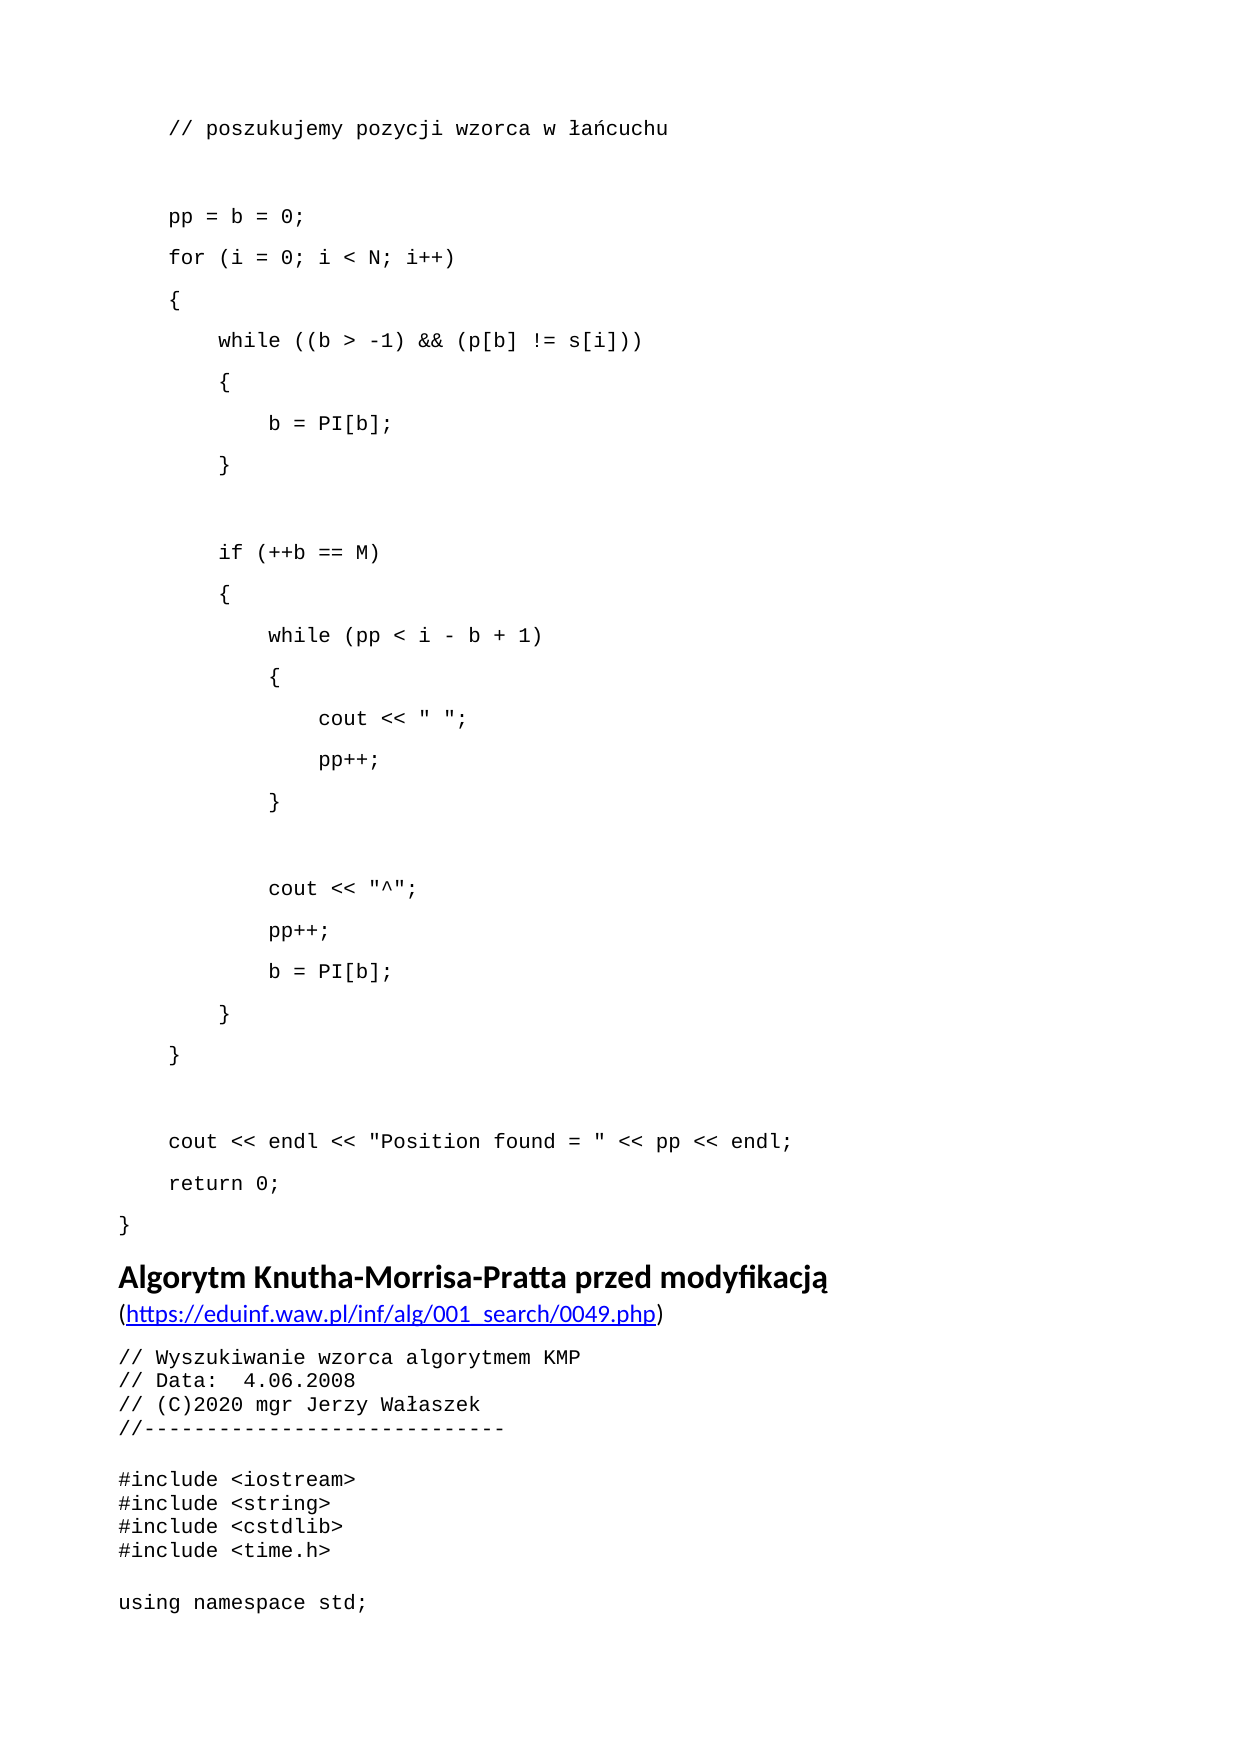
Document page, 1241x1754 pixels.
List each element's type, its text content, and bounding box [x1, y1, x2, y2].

text pp = b = 0; [118, 206, 1122, 229]
text cout << endl << "Position found = " << pp << endl; [118, 1131, 1122, 1155]
text { [118, 666, 1122, 690]
text while ((b > -1) && (p[b] != s[i])) [118, 330, 1122, 354]
text b = PI[b]; [118, 413, 1122, 437]
text } [118, 1044, 1122, 1068]
text for (i = 0; i < N; i++) [118, 247, 1122, 271]
text using namespace std; [118, 1592, 1122, 1616]
text Algorytm Knutha-Morrisa-Pratta przed modyfikacją (https://eduinf.waw.pl/inf/alg/001_search/0049.php) [118, 1256, 1122, 1328]
text } [118, 1002, 1122, 1026]
text if (++b == M) [118, 542, 1122, 566]
text return 0; [118, 1173, 1122, 1197]
text pp++; [118, 749, 1122, 773]
text { [118, 583, 1122, 607]
text #include <string> [118, 1493, 1122, 1517]
text { [118, 371, 1122, 395]
text cout << " "; [118, 708, 1122, 731]
text } [118, 1214, 1122, 1238]
text #include <time.h> [118, 1540, 1122, 1564]
text // poszukujemy pozycji wzorca w łańcuchu [118, 118, 1122, 142]
text } [118, 454, 1122, 478]
text #include <cstdlib> [118, 1517, 1122, 1540]
text // Wyszukiwanie wzorca algorytmem KMP [118, 1347, 1122, 1370]
text while (pp < i - b + 1) [118, 625, 1122, 648]
text { [118, 288, 1122, 312]
text } [118, 791, 1122, 814]
text b = PI[b]; [118, 961, 1122, 985]
text #include <iostream> [118, 1469, 1122, 1493]
text cout << "^"; [118, 878, 1122, 902]
text pp++; [118, 919, 1122, 943]
text //----------------------------- [118, 1418, 1122, 1441]
text // Data: 4.06.2008 [118, 1370, 1122, 1394]
text // (C)2020 mgr Jerzy Wałaszek [118, 1394, 1122, 1418]
